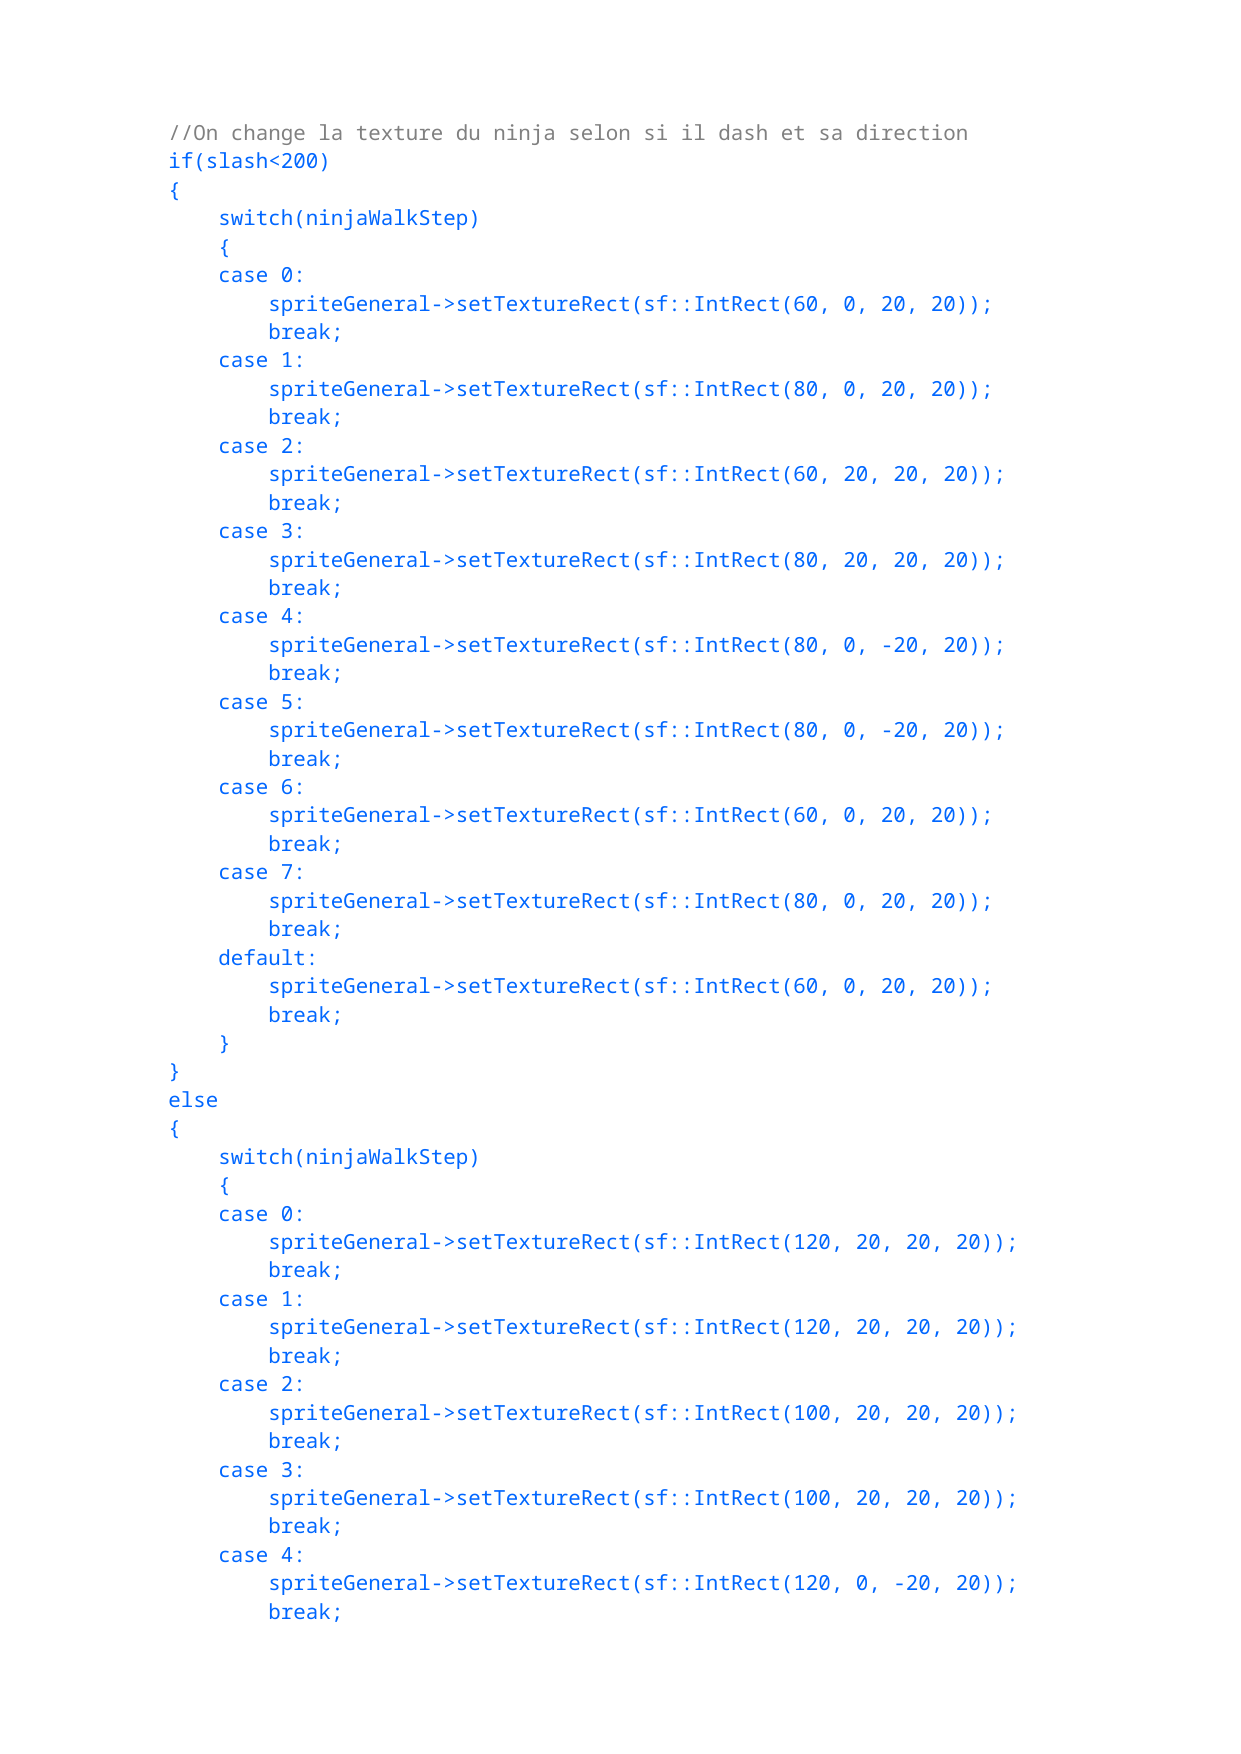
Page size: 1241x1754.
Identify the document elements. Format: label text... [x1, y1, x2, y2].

text spriteGeneral->setTextureRect(sf::IntRect(80, 20, 20, 20)); [118, 545, 1122, 573]
text break; [118, 829, 1122, 857]
text spriteGeneral->setTextureRect(sf::IntRect(80, 0, -20, 20)); [118, 715, 1122, 744]
text switch(ninjaWalkStep) [118, 203, 1122, 232]
text } [118, 1057, 1122, 1085]
text if(slash<200) [118, 147, 1122, 175]
text { [118, 1170, 1122, 1199]
text break; [118, 1000, 1122, 1028]
text break; [118, 658, 1122, 687]
text break; [118, 1341, 1122, 1369]
text spriteGeneral->setTextureRect(sf::IntRect(60, 20, 20, 20)); [118, 459, 1122, 488]
text spriteGeneral->setTextureRect(sf::IntRect(120, 20, 20, 20)); [118, 1227, 1122, 1256]
text case 0: [118, 1199, 1122, 1227]
text break; [118, 1426, 1122, 1455]
text case 1: [118, 346, 1122, 374]
text break; [118, 573, 1122, 602]
text else [118, 1085, 1122, 1113]
text default: [118, 943, 1122, 971]
text case 3: [118, 1455, 1122, 1483]
text spriteGeneral->setTextureRect(sf::IntRect(80, 0, 20, 20)); [118, 886, 1122, 914]
text } [118, 1028, 1122, 1057]
text spriteGeneral->setTextureRect(sf::IntRect(100, 20, 20, 20)); [118, 1483, 1122, 1512]
text case 2: [118, 431, 1122, 459]
text case 4: [118, 602, 1122, 630]
text break; [118, 1256, 1122, 1284]
text spriteGeneral->setTextureRect(sf::IntRect(120, 0, -20, 20)); [118, 1568, 1122, 1597]
text { [118, 232, 1122, 260]
text case 7: [118, 857, 1122, 886]
text spriteGeneral->setTextureRect(sf::IntRect(80, 0, 20, 20)); [118, 374, 1122, 402]
text switch(ninjaWalkStep) [118, 1142, 1122, 1170]
text spriteGeneral->setTextureRect(sf::IntRect(60, 0, 20, 20)); [118, 971, 1122, 1000]
text spriteGeneral->setTextureRect(sf::IntRect(60, 0, 20, 20)); [118, 289, 1122, 317]
text spriteGeneral->setTextureRect(sf::IntRect(100, 20, 20, 20)); [118, 1398, 1122, 1426]
text case 5: [118, 687, 1122, 715]
text break; [118, 488, 1122, 516]
text spriteGeneral->setTextureRect(sf::IntRect(60, 0, 20, 20)); [118, 801, 1122, 829]
text case 6: [118, 772, 1122, 801]
text break; [118, 744, 1122, 772]
text break; [118, 1597, 1122, 1625]
text break; [118, 1512, 1122, 1540]
text //On change la texture du ninja selon si il dash et sa direction [118, 118, 1122, 147]
text { [118, 175, 1122, 203]
text case 0: [118, 260, 1122, 289]
text case 4: [118, 1540, 1122, 1568]
text break; [118, 914, 1122, 943]
text break; [118, 402, 1122, 431]
text case 2: [118, 1369, 1122, 1398]
text break; [118, 317, 1122, 346]
text case 3: [118, 516, 1122, 545]
text { [118, 1113, 1122, 1142]
text case 1: [118, 1284, 1122, 1312]
text spriteGeneral->setTextureRect(sf::IntRect(120, 20, 20, 20)); [118, 1312, 1122, 1341]
text spriteGeneral->setTextureRect(sf::IntRect(80, 0, -20, 20)); [118, 630, 1122, 658]
